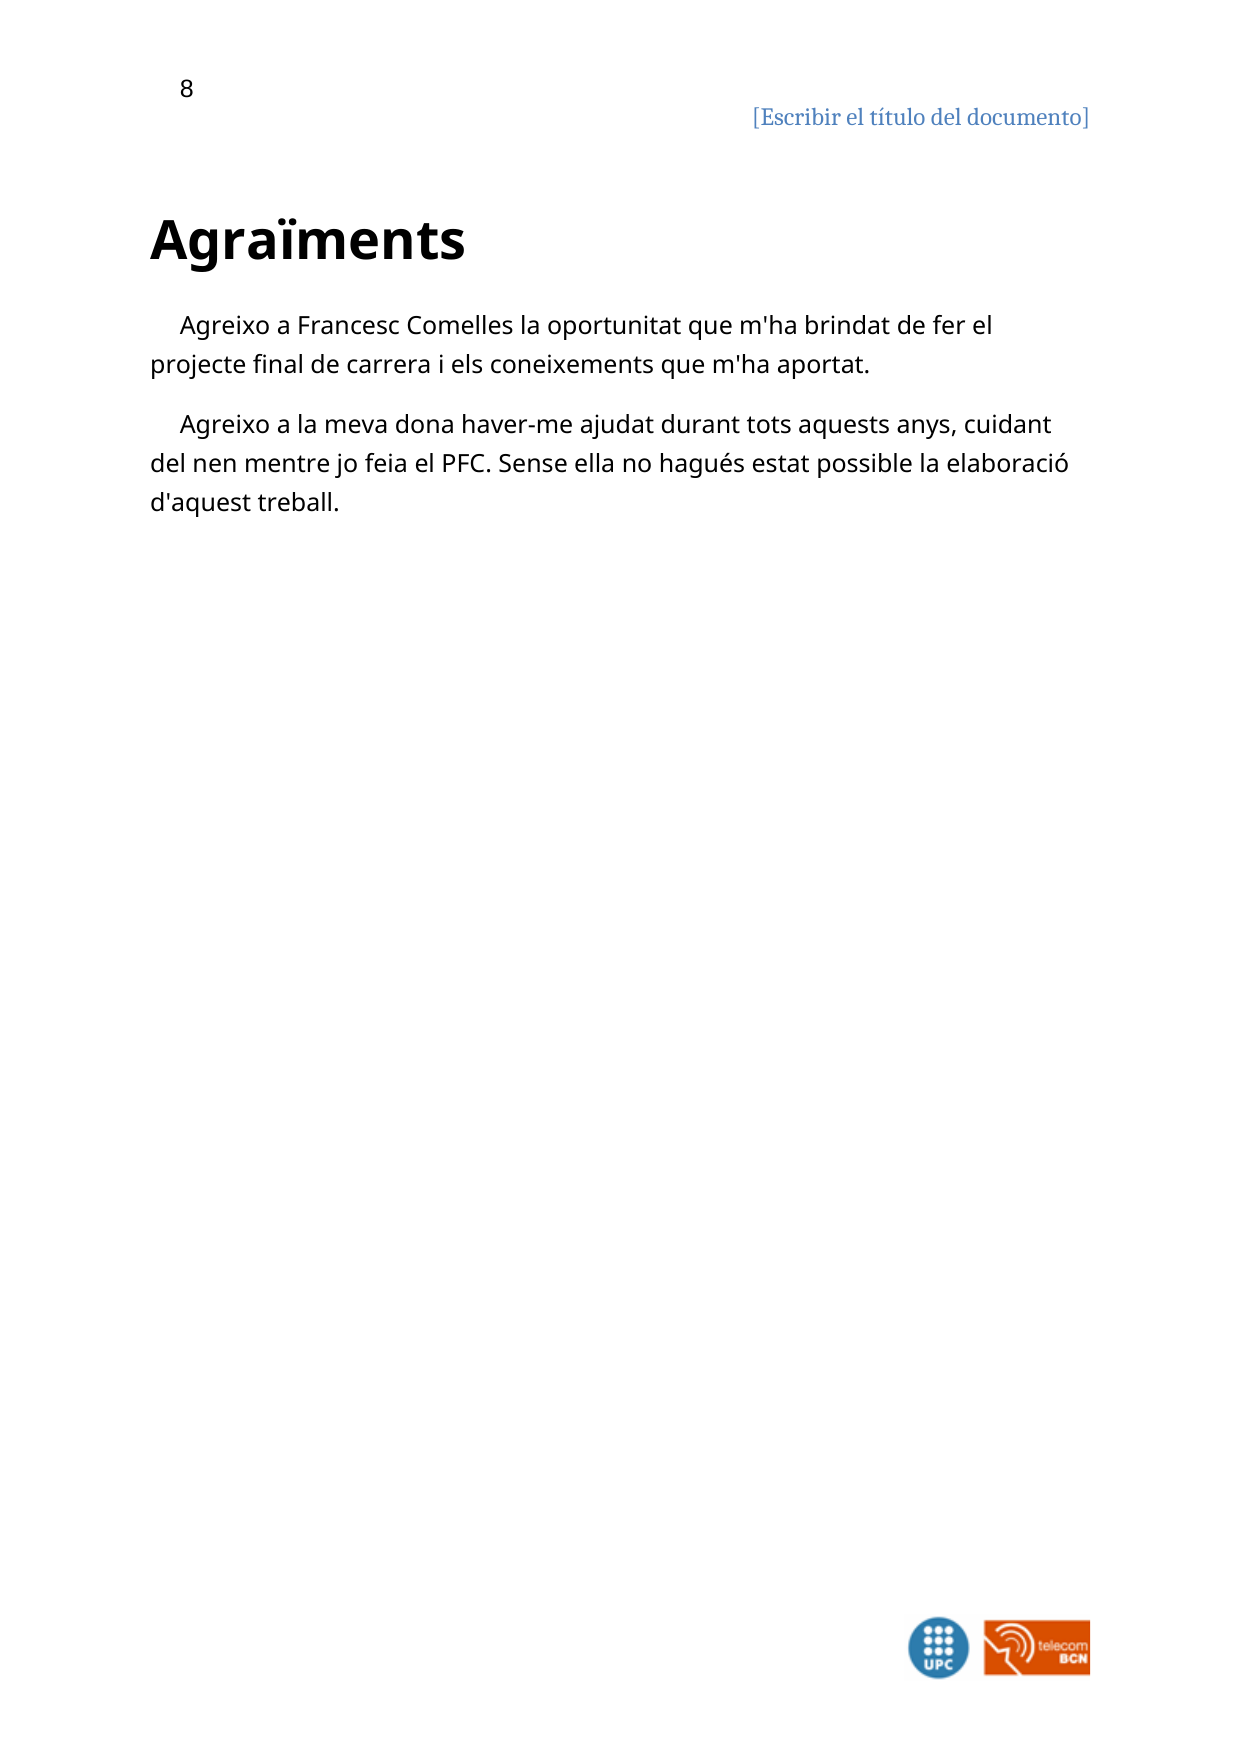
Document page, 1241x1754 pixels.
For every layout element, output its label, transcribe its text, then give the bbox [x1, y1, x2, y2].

text Agreixo a Francesc Comelles la oportunitat que m'ha brindat de fer el projecte final de carrera i els coneixements que m'ha aportat. [150, 307, 1090, 381]
picture [904, 1614, 1091, 1681]
subtitle Agraïments [150, 202, 1090, 275]
text Agreixo a la meva dona haver-me ajudat durant tots aquests anys, cuidant del nen mentre jo feia el PFC. Sense ella no hagués estat possible la elaboració d'aquest treball. [150, 406, 1090, 519]
